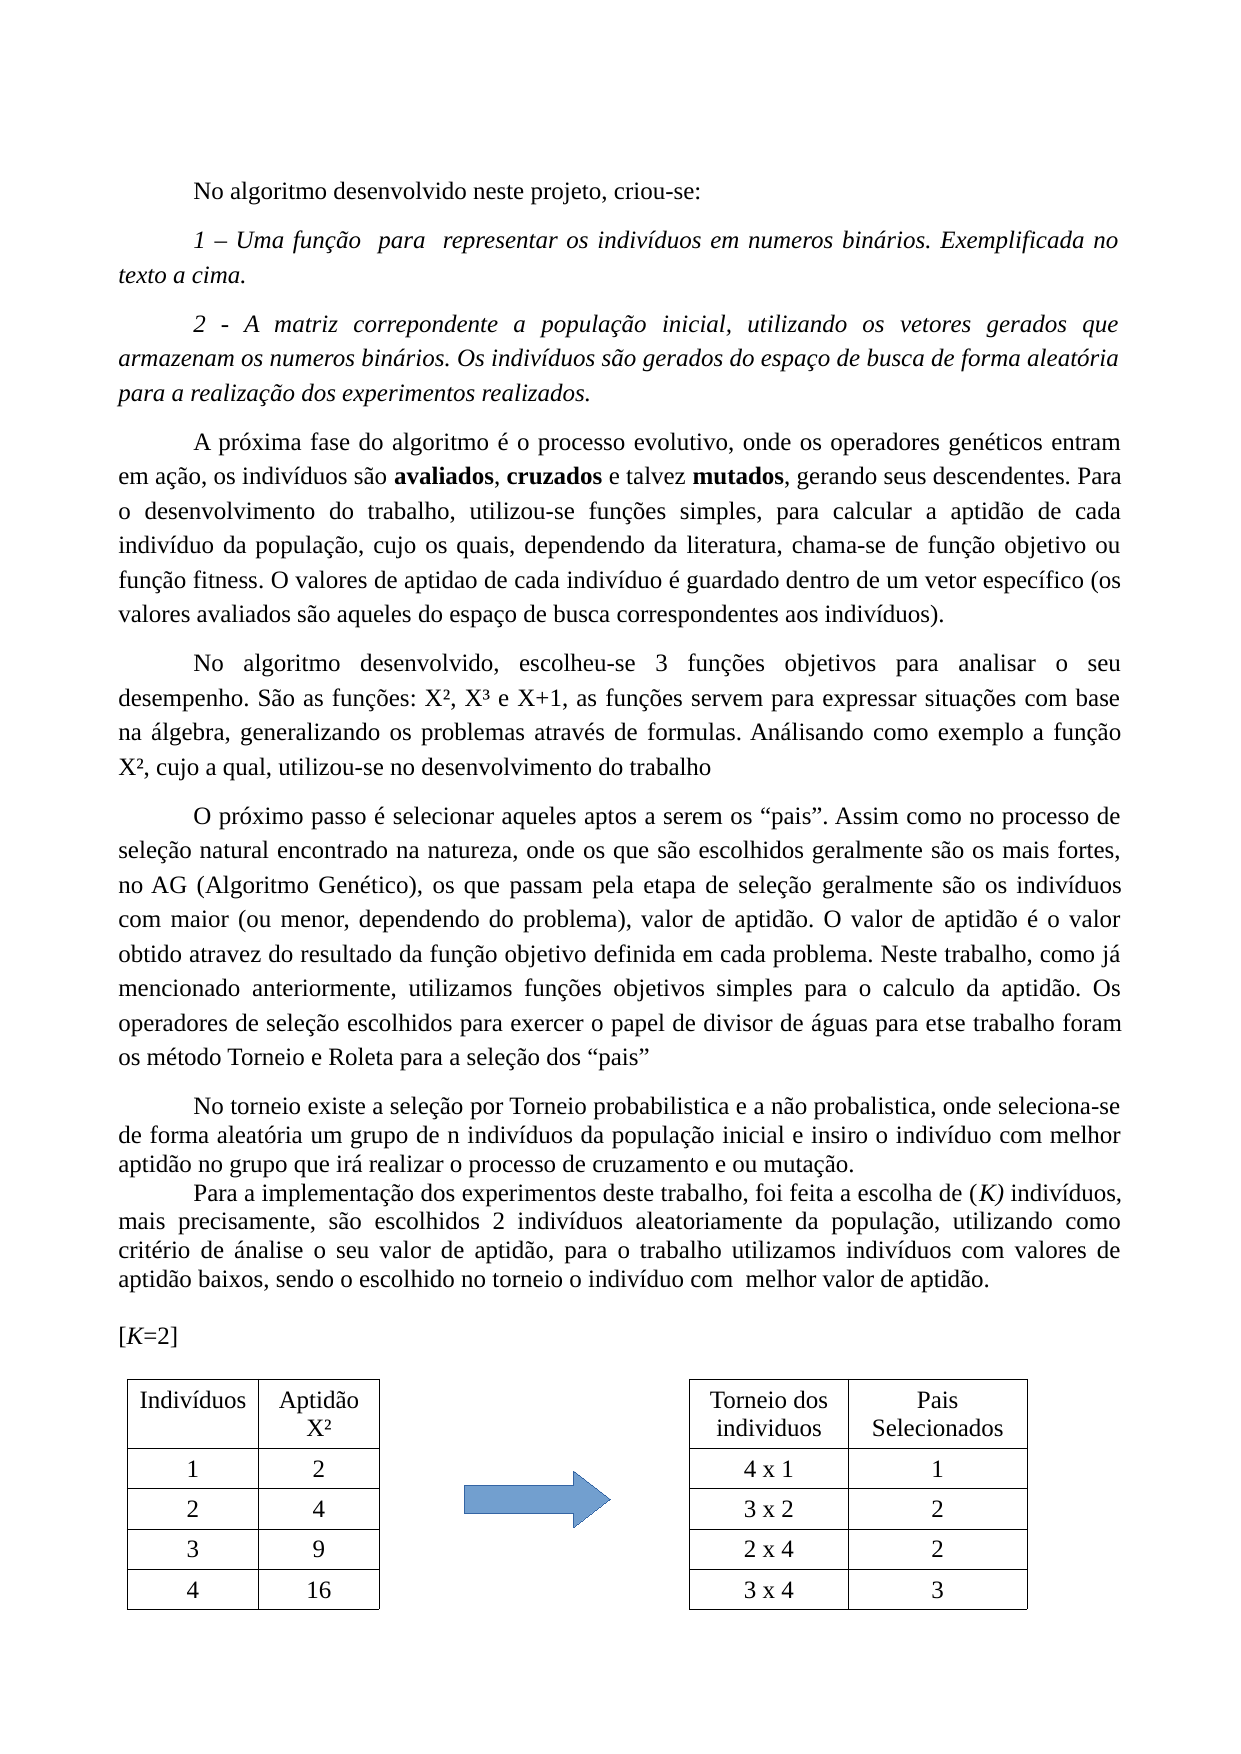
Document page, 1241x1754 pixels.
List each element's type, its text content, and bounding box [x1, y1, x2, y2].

table_cell 2 [259, 1449, 379, 1488]
table_cell 16 [259, 1570, 379, 1609]
text 1 – Uma função para representar os indivíduos em numeros binários. Exemplificada no texto a cima. [118, 225, 1122, 289]
text 2 - A matriz correpondente a população inicial, utilizando os vetores gerados que armazenam os numeros binários. Os indivíduos são gerados do espaço de busca de forma aleatória para a realização dos experimentos realizados. [118, 309, 1122, 407]
table_cell 4 x 1 [690, 1449, 848, 1488]
table_cell 1 [849, 1449, 1027, 1488]
table_header [380, 1379, 689, 1609]
table_header Torneio dos individuos [690, 1380, 848, 1448]
table_cell 3 [128, 1530, 258, 1569]
text No algoritmo desenvolvido, escolheu-se 3 funções objetivos para analisar o seu desempenho. São as funções: X², X³ e X+1, as funções servem para expressar situações com base na álgebra, generalizando os problemas através de formulas. Análisando como exemplo a função X², cujo a qual, utilizou-se no desenvolvimento do trabalho [118, 648, 1122, 781]
table_cell 2 [128, 1489, 258, 1528]
table_cell 3 x 2 [690, 1489, 848, 1528]
table_cell 4 [259, 1489, 379, 1528]
table_cell 1 [128, 1449, 258, 1488]
table_cell 2 x 4 [690, 1530, 848, 1569]
table_cell 3 [849, 1570, 1027, 1609]
table_cell 4 [128, 1570, 258, 1609]
text O próximo passo é selecionar aqueles aptos a serem os “pais”. Assim como no processo de seleção natural encontrado na natureza, onde os que são escolhidos geralmente são os mais fortes, no AG (Algoritmo Genético), os que passam pela etapa de seleção geralmente são os indivíduos com maior (ou menor, dependendo do problema), valor de aptidão. O valor de aptidão é o valor obtido atravez do resultado da função objetivo definida em cada problema. Neste trabalho, como já mencionado anteriormente, utilizamos funções objetivos simples para o calculo da aptidão. Os operadores de seleção escolhidos para exercer o papel de divisor de águas para etse trabalho foram os método Torneio e Roleta para a seleção dos “pais” [118, 801, 1122, 1071]
table_cell 3 x 4 [690, 1570, 848, 1609]
text Para a implementação dos experimentos deste trabalho, foi feita a escolha de (K) indivíduos, mais precisamente, são escolhidos 2 indivíduos aleatoriamente da população, utilizando como critério de ánalise o seu valor de aptidão, para o trabalho utilizamos indivíduos com valores de aptidão baixos, sendo o escolhido no torneio o indivíduo com melhor valor de aptidão. [118, 1178, 1122, 1293]
text [K=2] [118, 1321, 1122, 1350]
text A próxima fase do algoritmo é o processo evolutivo, onde os operadores genéticos entram em ação, os indivíduos são avaliados, cruzados e talvez mutados, gerando seus descendentes. Para o desenvolvimento do trabalho, utilizou-se funções simples, para calcular a aptidão de cada indivíduo da população, cujo os quais, dependendo da literatura, chama-se de função objetivo ou função fitness. O valores de aptidao de cada indivíduo é guardado dentro de um vetor específico (os valores avaliados são aqueles do espaço de busca correspondentes aos indivíduos). [118, 427, 1122, 628]
table_header Indivíduos [128, 1380, 258, 1448]
table_header Pais Selecionados [849, 1380, 1027, 1448]
text No algoritmo desenvolvido neste projeto, criou-se: [118, 176, 1122, 205]
table_cell 2 [849, 1489, 1027, 1528]
table_header Aptidão X² [259, 1380, 379, 1448]
table_cell 9 [259, 1530, 379, 1569]
table_cell 2 [849, 1530, 1027, 1569]
text No torneio existe a seleção por Torneio probabilistica e a não probalistica, onde seleciona-se de forma aleatória um grupo de n indivíduos da população inicial e insiro o indivíduo com melhor aptidão no grupo que irá realizar o processo de cruzamento e ou mutação. [118, 1091, 1122, 1178]
